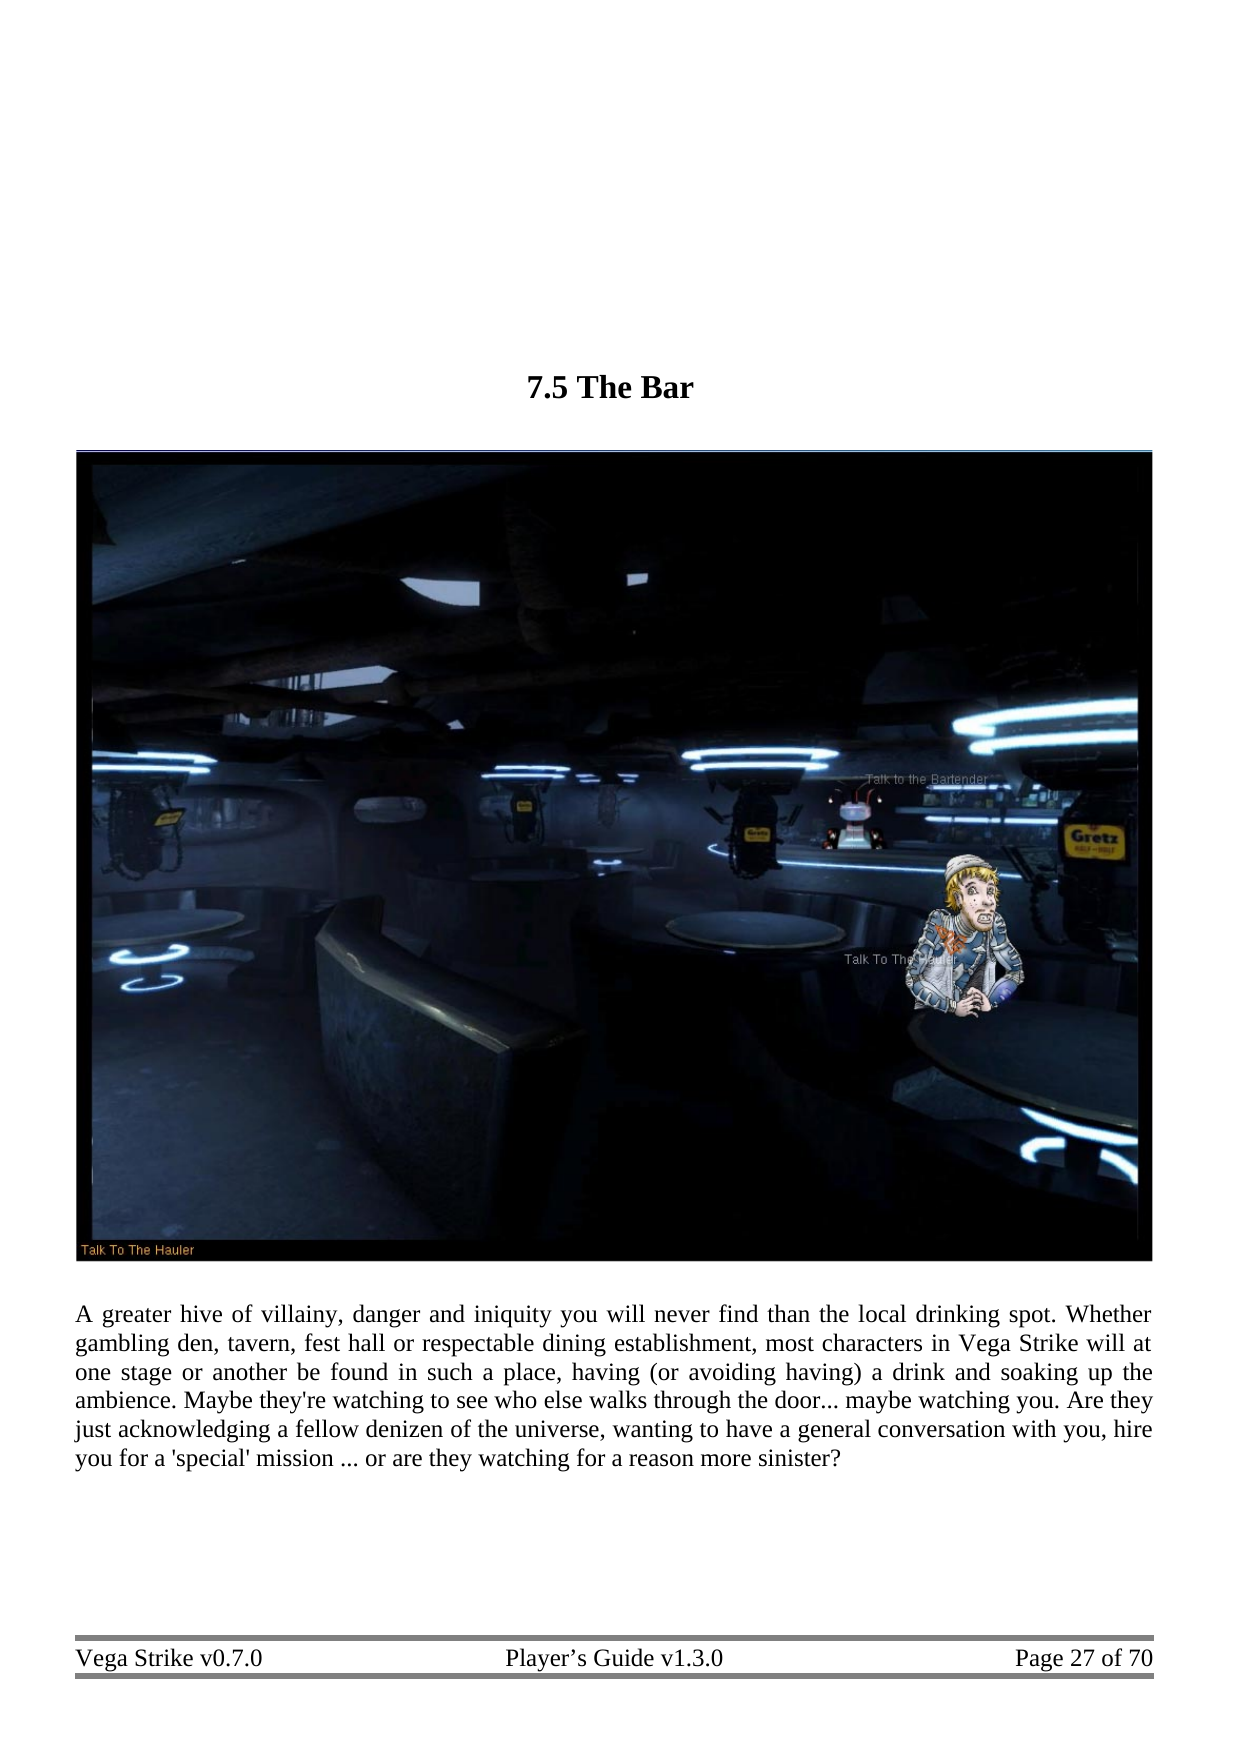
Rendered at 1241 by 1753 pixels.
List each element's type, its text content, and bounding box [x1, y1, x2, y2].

picture [76, 450, 1153, 1262]
subtitle 7.5 The Bar [75, 368, 1154, 444]
text A greater hive of villainy, danger and iniquity you will never find than the local drinking spot. Whether gambling den, tavern, fest hall or respectable dining establishment, most characters in Vega Strike will at one stage or another be found in such a place, having (or avoiding having) a drink and soaking up the ambience. Maybe they're watching to see who else walks through the door... maybe watching you. Are they just acknowledging a fellow denizen of the universe, wanting to have a general conversation with you, hire you for a 'special' mission ... or are they watching for a reason more sinister? [75, 1299, 1154, 1472]
